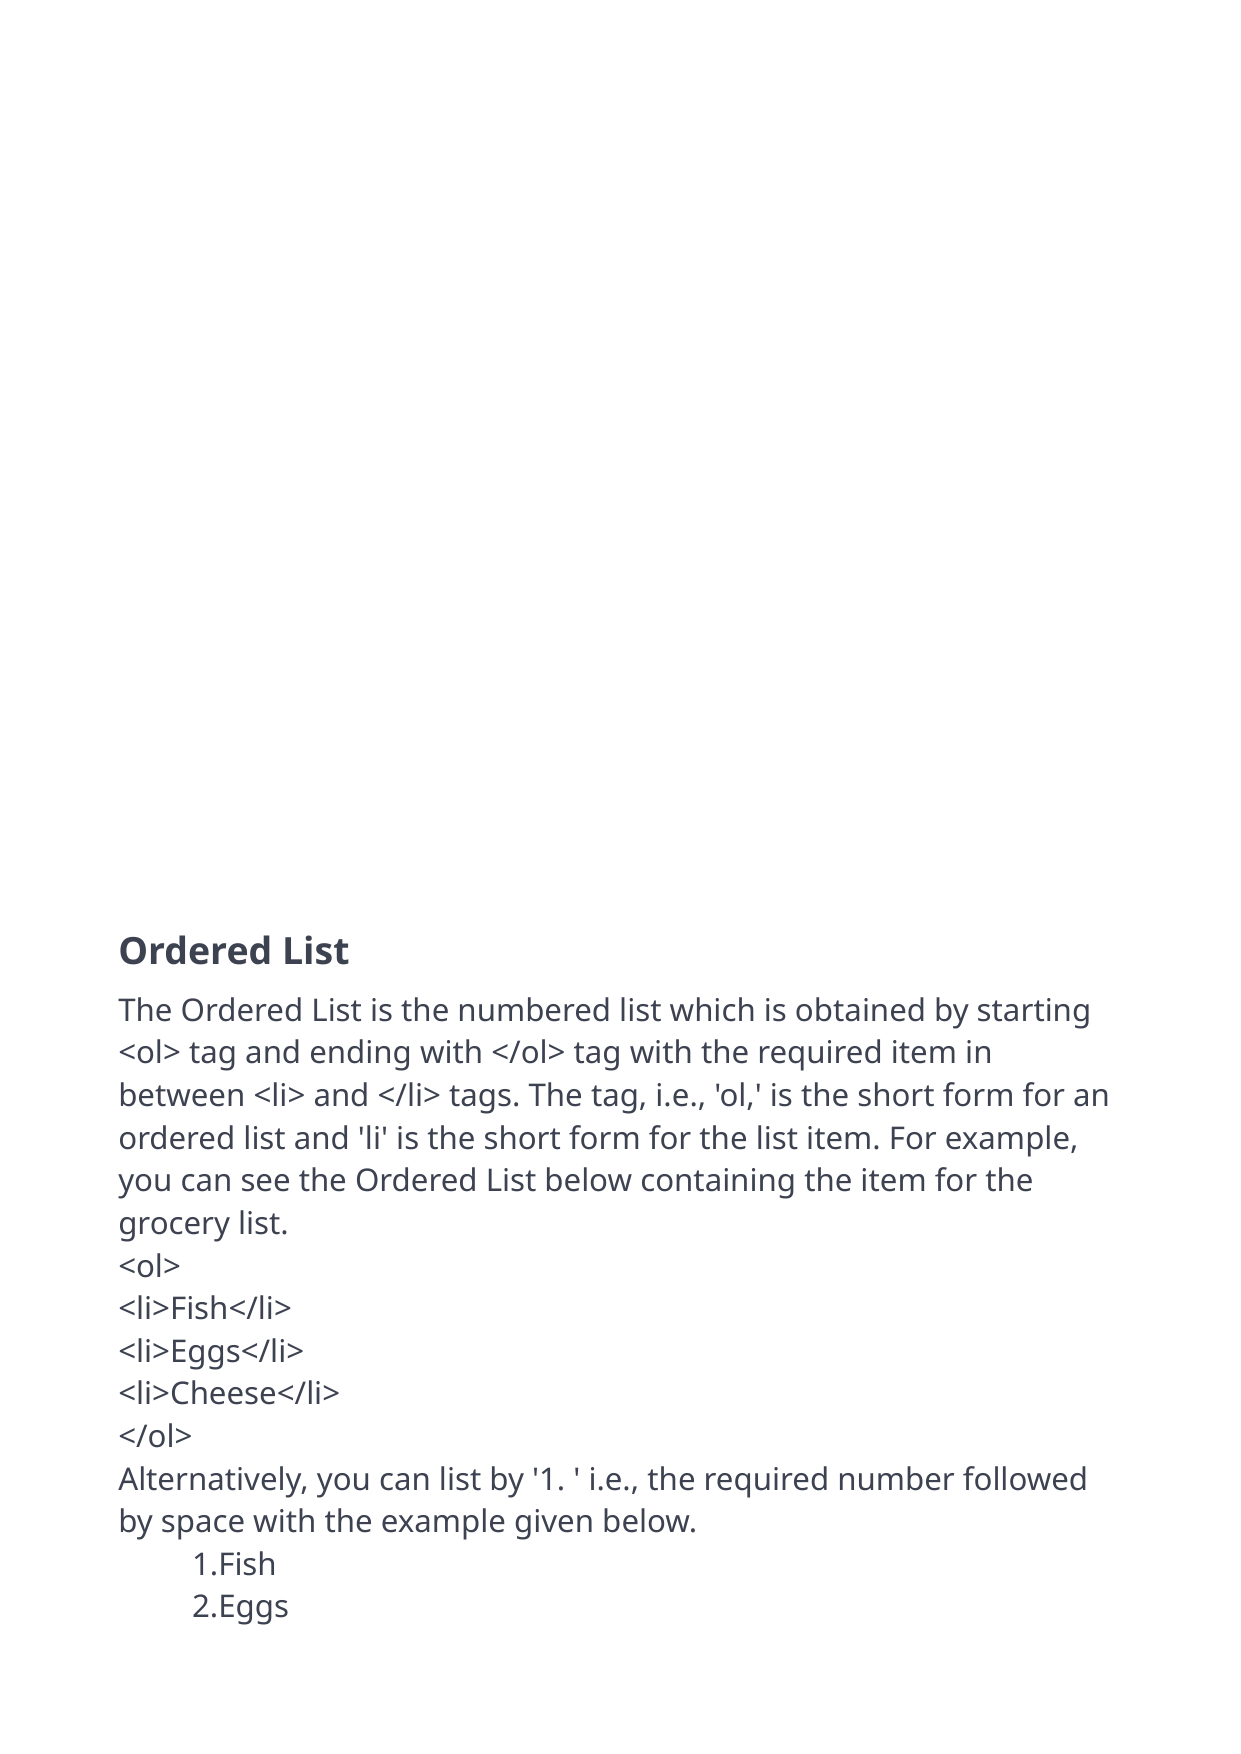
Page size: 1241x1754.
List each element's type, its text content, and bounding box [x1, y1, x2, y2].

text The Ordered List is the numbered list which is obtained by starting <ol> tag and ending with </ol> tag with the required item in between <li> and </li> tags. The tag, i.e., 'ol,' is the short form for an ordered list and 'li' is the short form for the list item. For example, you can see the Ordered List below containing the item for the grocery list. [118, 988, 1122, 1243]
subtitle Ordered List [118, 924, 1122, 975]
list Eggs [118, 1584, 1122, 1627]
text <ol> <li>Fish</li> <li>Eggs</li> <li>Cheese</li> </ol> [118, 1243, 1122, 1457]
list Fish [118, 1542, 1122, 1584]
text Alternatively, you can list by '1. ' i.e., the required number followed by space with the example given below. [118, 1457, 1122, 1542]
